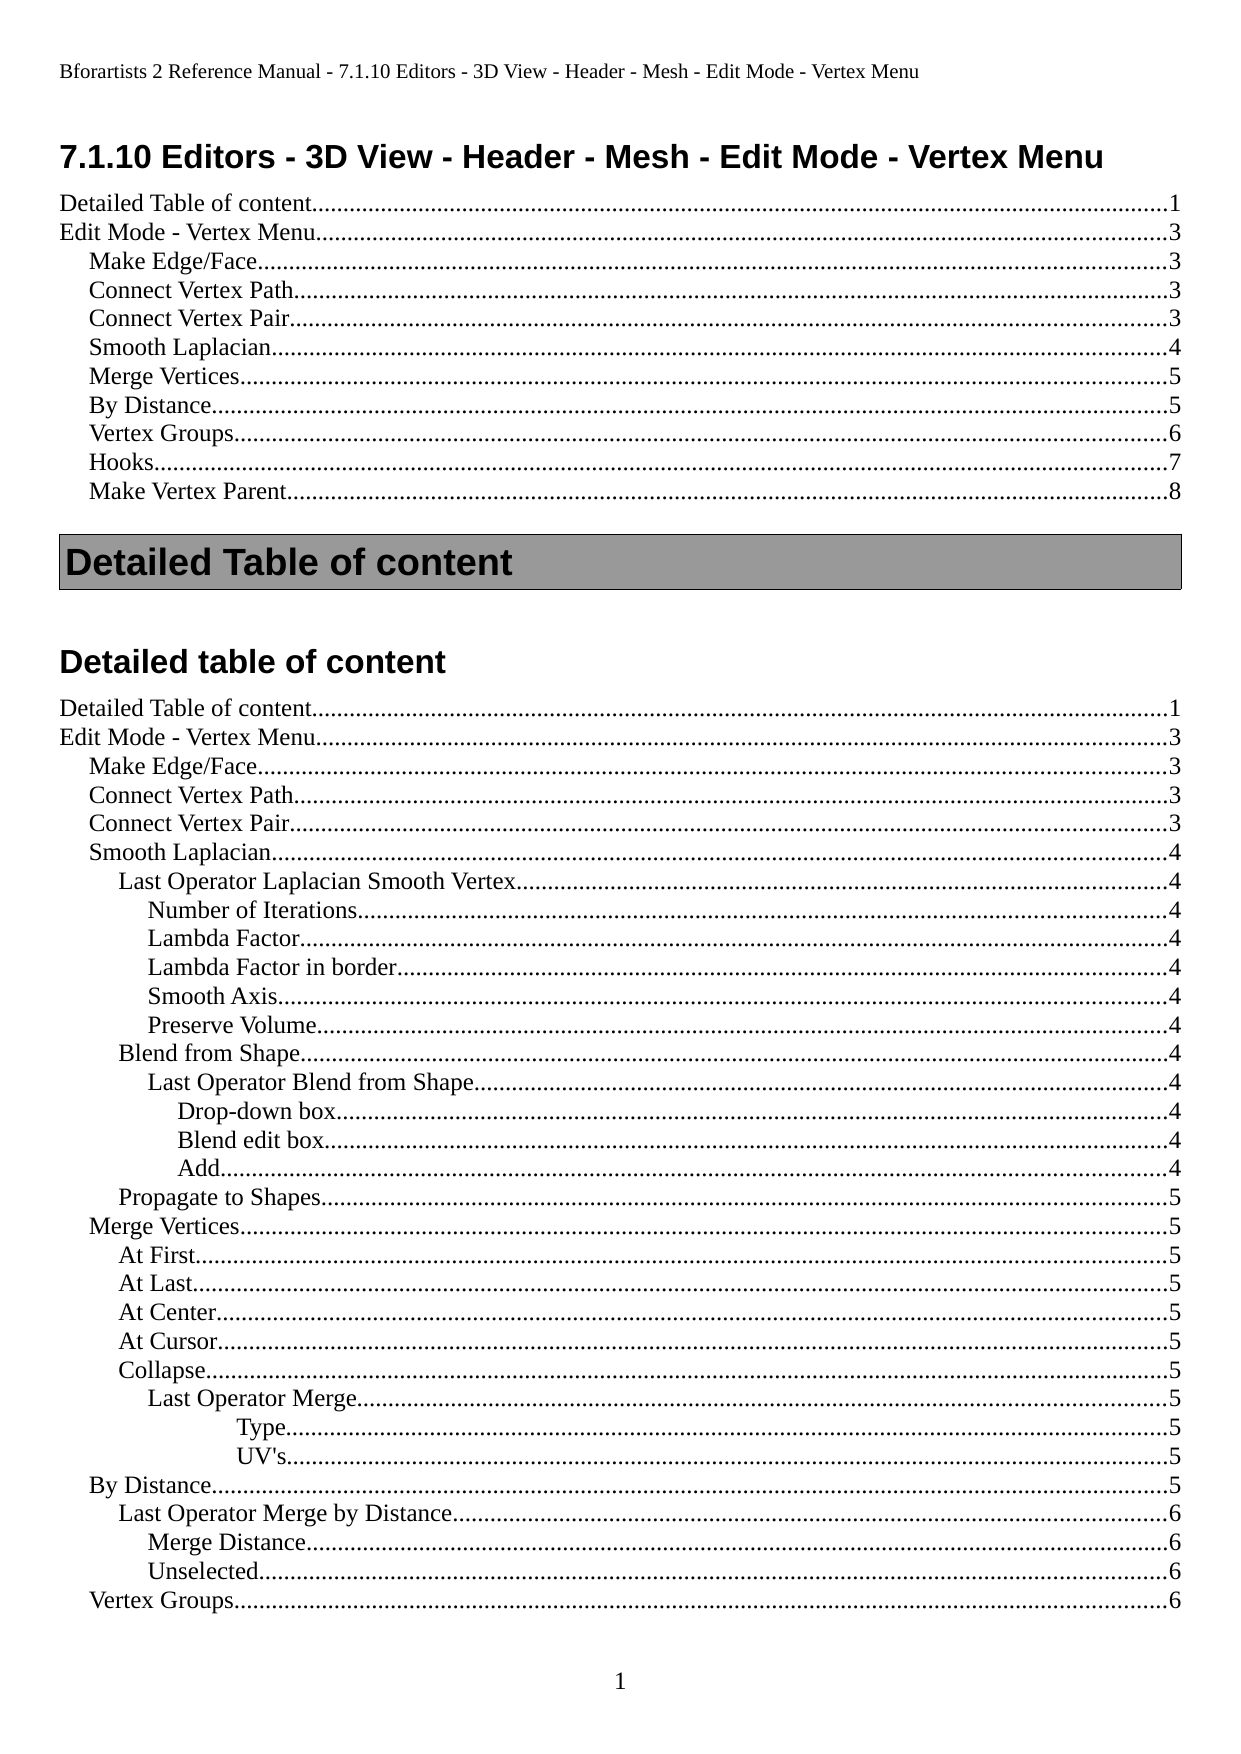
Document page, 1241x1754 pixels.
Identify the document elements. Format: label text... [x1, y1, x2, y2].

text Edit Mode - Vertex Menu 3 [59, 217, 1181, 246]
text Connect Vertex Path 3 [88, 780, 1181, 808]
text At Cursor 5 [118, 1326, 1181, 1355]
text Edit Mode - Vertex Menu 3 [59, 722, 1181, 751]
text Number of Iterations 4 [147, 895, 1181, 923]
text Smooth Laplacian 4 [88, 332, 1181, 361]
text Merge Vertices 5 [88, 1211, 1181, 1240]
text Hooks 7 [88, 447, 1181, 476]
text Last Operator Merge 5 [147, 1383, 1181, 1412]
text Last Operator Merge by Distance 6 [118, 1498, 1181, 1527]
text Preserve Volume 4 [147, 1010, 1181, 1038]
text Last Operator Blend from Shape 4 [147, 1067, 1181, 1096]
text Merge Vertices 5 [88, 361, 1181, 390]
text Collapse 5 [118, 1355, 1181, 1383]
text Connect Vertex Path 3 [88, 275, 1181, 303]
text Last Operator Laplacian Smooth Vertex 4 [118, 866, 1181, 895]
text Vertex Groups 6 [88, 418, 1181, 447]
text Make Edge/Face 3 [88, 751, 1181, 780]
text Drop-down box 4 [177, 1096, 1181, 1125]
text By Distance 5 [88, 1470, 1181, 1498]
text Make Vertex Parent 8 [88, 476, 1181, 505]
text Connect Vertex Pair 3 [88, 808, 1181, 837]
text Blend from Shape 4 [118, 1038, 1181, 1067]
text Vertex Groups 6 [88, 1585, 1181, 1613]
text Detailed Table of content 1 [59, 188, 1181, 217]
text At Center 5 [118, 1297, 1181, 1326]
subtitle Detailed table of content [59, 643, 1181, 681]
text Make Edge/Face 3 [88, 246, 1181, 275]
text At Last 5 [118, 1268, 1181, 1297]
text Lambda Factor 4 [147, 923, 1181, 952]
subtitle 7.1.10 Editors - 3D View - Header - Mesh - Edit Mode - Vertex Menu [59, 138, 1181, 176]
text Unselected 6 [147, 1556, 1181, 1585]
text At First 5 [118, 1240, 1181, 1268]
text By Distance 5 [88, 390, 1181, 418]
text Connect Vertex Pair 3 [88, 303, 1181, 332]
text Add 4 [177, 1153, 1181, 1182]
text Smooth Laplacian 4 [88, 837, 1181, 866]
text Propagate to Shapes 5 [118, 1182, 1181, 1211]
text Lambda Factor in border 4 [147, 952, 1181, 981]
text UV's 5 [236, 1441, 1181, 1470]
text Blend edit box 4 [177, 1125, 1181, 1153]
text Detailed Table of content 1 [59, 693, 1181, 722]
text Merge Distance 6 [147, 1527, 1181, 1556]
text Smooth Axis 4 [147, 981, 1181, 1010]
text Type 5 [236, 1412, 1181, 1441]
table_header Detailed Table of content [60, 535, 1181, 589]
